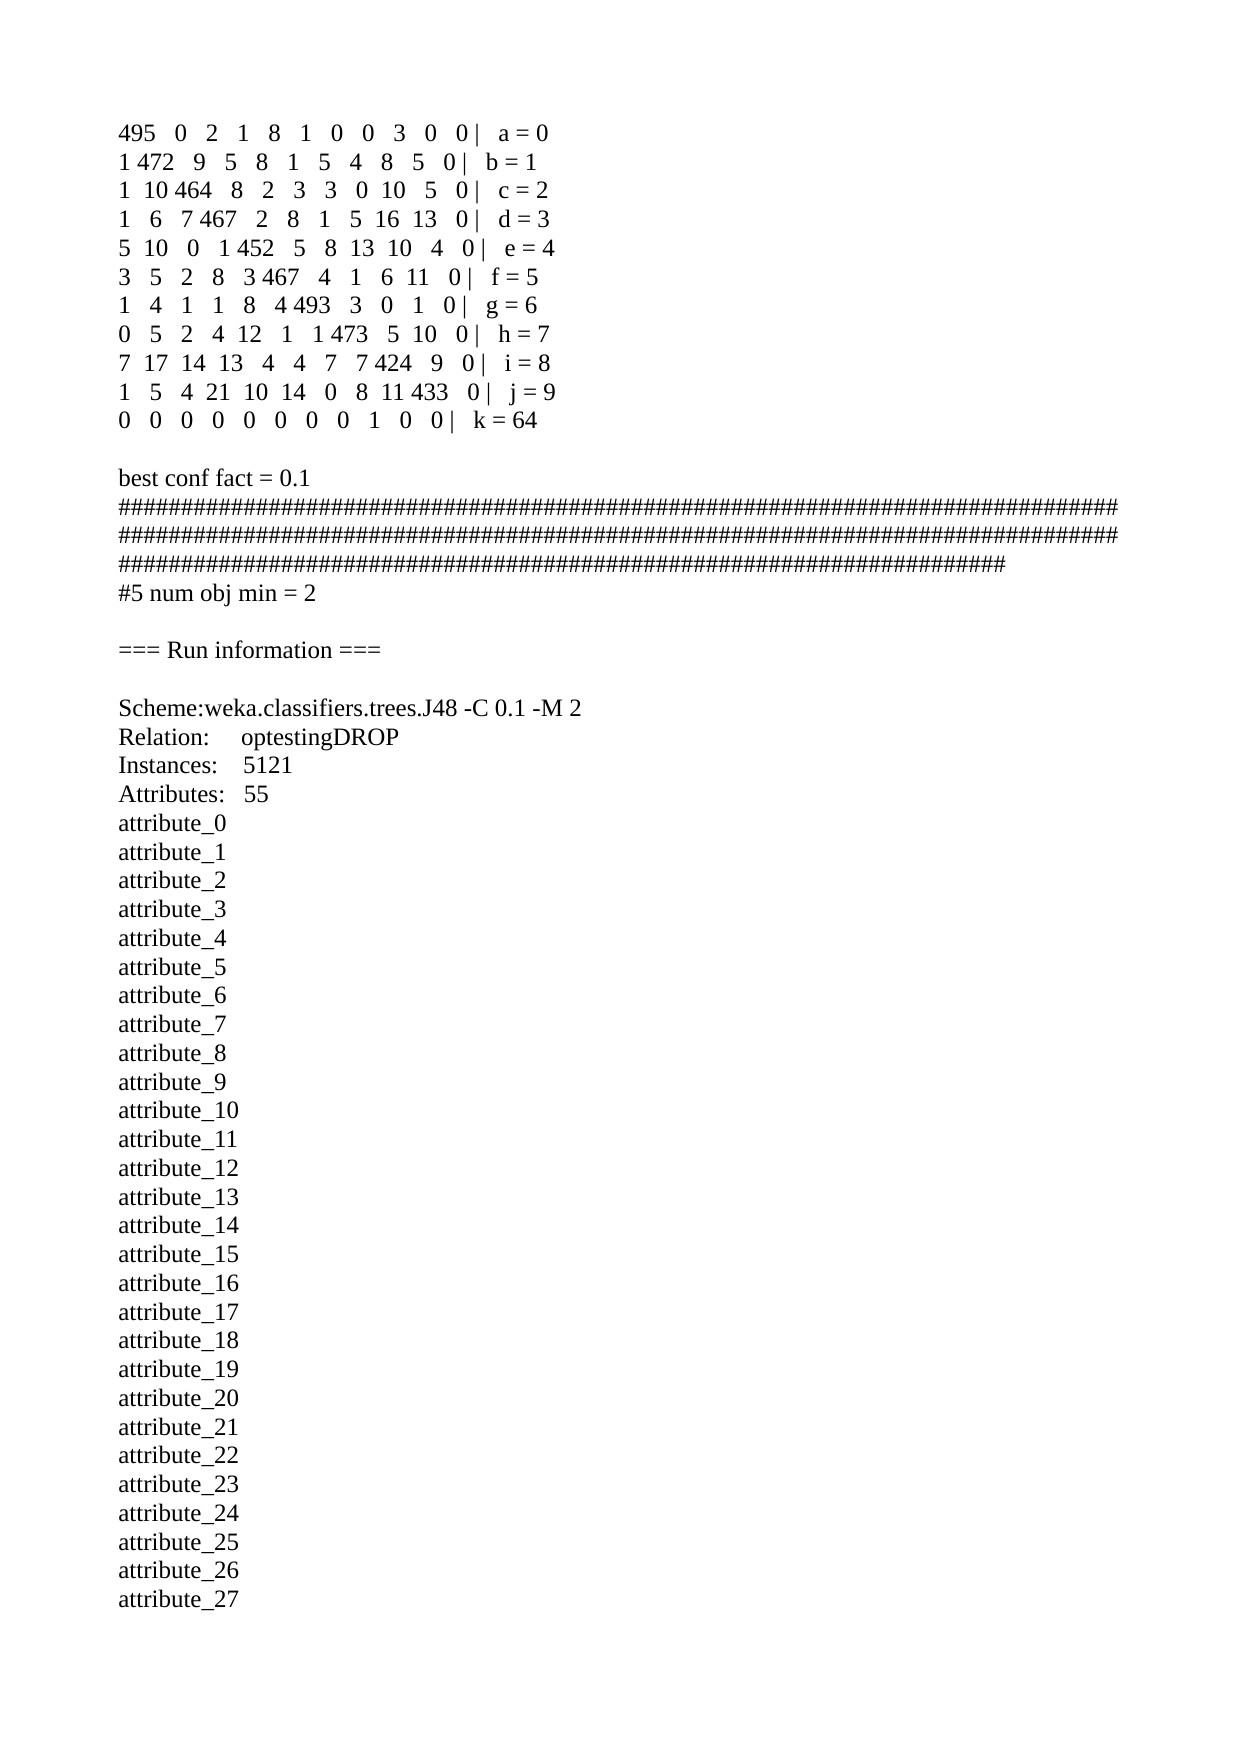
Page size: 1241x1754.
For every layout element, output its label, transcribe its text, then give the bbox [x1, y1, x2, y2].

text 0 0 0 0 0 0 0 0 1 0 0 | k = 64 [118, 406, 1122, 434]
text 3 5 2 8 3 467 4 1 6 11 0 | f = 5 [118, 262, 1122, 291]
text Relation: optestingDROP [118, 722, 1122, 751]
text 1 472 9 5 8 1 5 4 8 5 0 | b = 1 [118, 147, 1122, 176]
text attribute_9 [118, 1067, 1122, 1096]
text attribute_22 [118, 1441, 1122, 1469]
text attribute_7 [118, 1009, 1122, 1038]
text attribute_12 [118, 1153, 1122, 1182]
text attribute_6 [118, 981, 1122, 1009]
text Scheme:weka.classifiers.trees.J48 -C 0.1 -M 2 [118, 693, 1122, 722]
text 7 17 14 13 4 4 7 7 424 9 0 | i = 8 [118, 348, 1122, 377]
text 1 10 464 8 2 3 3 0 10 5 0 | c = 2 [118, 176, 1122, 204]
text attribute_26 [118, 1556, 1122, 1584]
text Instances: 5121 [118, 751, 1122, 779]
text attribute_5 [118, 952, 1122, 981]
text attribute_3 [118, 894, 1122, 923]
text 5 10 0 1 452 5 8 13 10 4 0 | e = 4 [118, 233, 1122, 262]
text attribute_23 [118, 1469, 1122, 1498]
text attribute_0 [118, 808, 1122, 837]
text attribute_13 [118, 1182, 1122, 1211]
text attribute_11 [118, 1124, 1122, 1153]
text attribute_17 [118, 1297, 1122, 1326]
text #5 num obj min = 2 [118, 578, 1122, 607]
text attribute_20 [118, 1383, 1122, 1412]
text Attributes: 55 [118, 779, 1122, 808]
text attribute_10 [118, 1096, 1122, 1124]
text === Run information === [118, 636, 1122, 664]
text attribute_15 [118, 1239, 1122, 1268]
text attribute_24 [118, 1498, 1122, 1527]
text 1 4 1 1 8 4 493 3 0 1 0 | g = 6 [118, 291, 1122, 319]
text attribute_16 [118, 1268, 1122, 1297]
text attribute_27 [118, 1584, 1122, 1613]
text attribute_19 [118, 1354, 1122, 1383]
text ####################################################################################################################################################################################################################################### [118, 492, 1122, 578]
text attribute_18 [118, 1326, 1122, 1354]
text attribute_14 [118, 1211, 1122, 1239]
text 1 6 7 467 2 8 1 5 16 13 0 | d = 3 [118, 204, 1122, 233]
text 1 5 4 21 10 14 0 8 11 433 0 | j = 9 [118, 377, 1122, 406]
text 0 5 2 4 12 1 1 473 5 10 0 | h = 7 [118, 319, 1122, 348]
text attribute_2 [118, 866, 1122, 894]
text attribute_8 [118, 1038, 1122, 1067]
text attribute_21 [118, 1412, 1122, 1441]
text attribute_4 [118, 923, 1122, 952]
text attribute_1 [118, 837, 1122, 866]
text 495 0 2 1 8 1 0 0 3 0 0 | a = 0 [118, 118, 1122, 147]
text best conf fact = 0.1 [118, 463, 1122, 492]
text attribute_25 [118, 1527, 1122, 1556]
